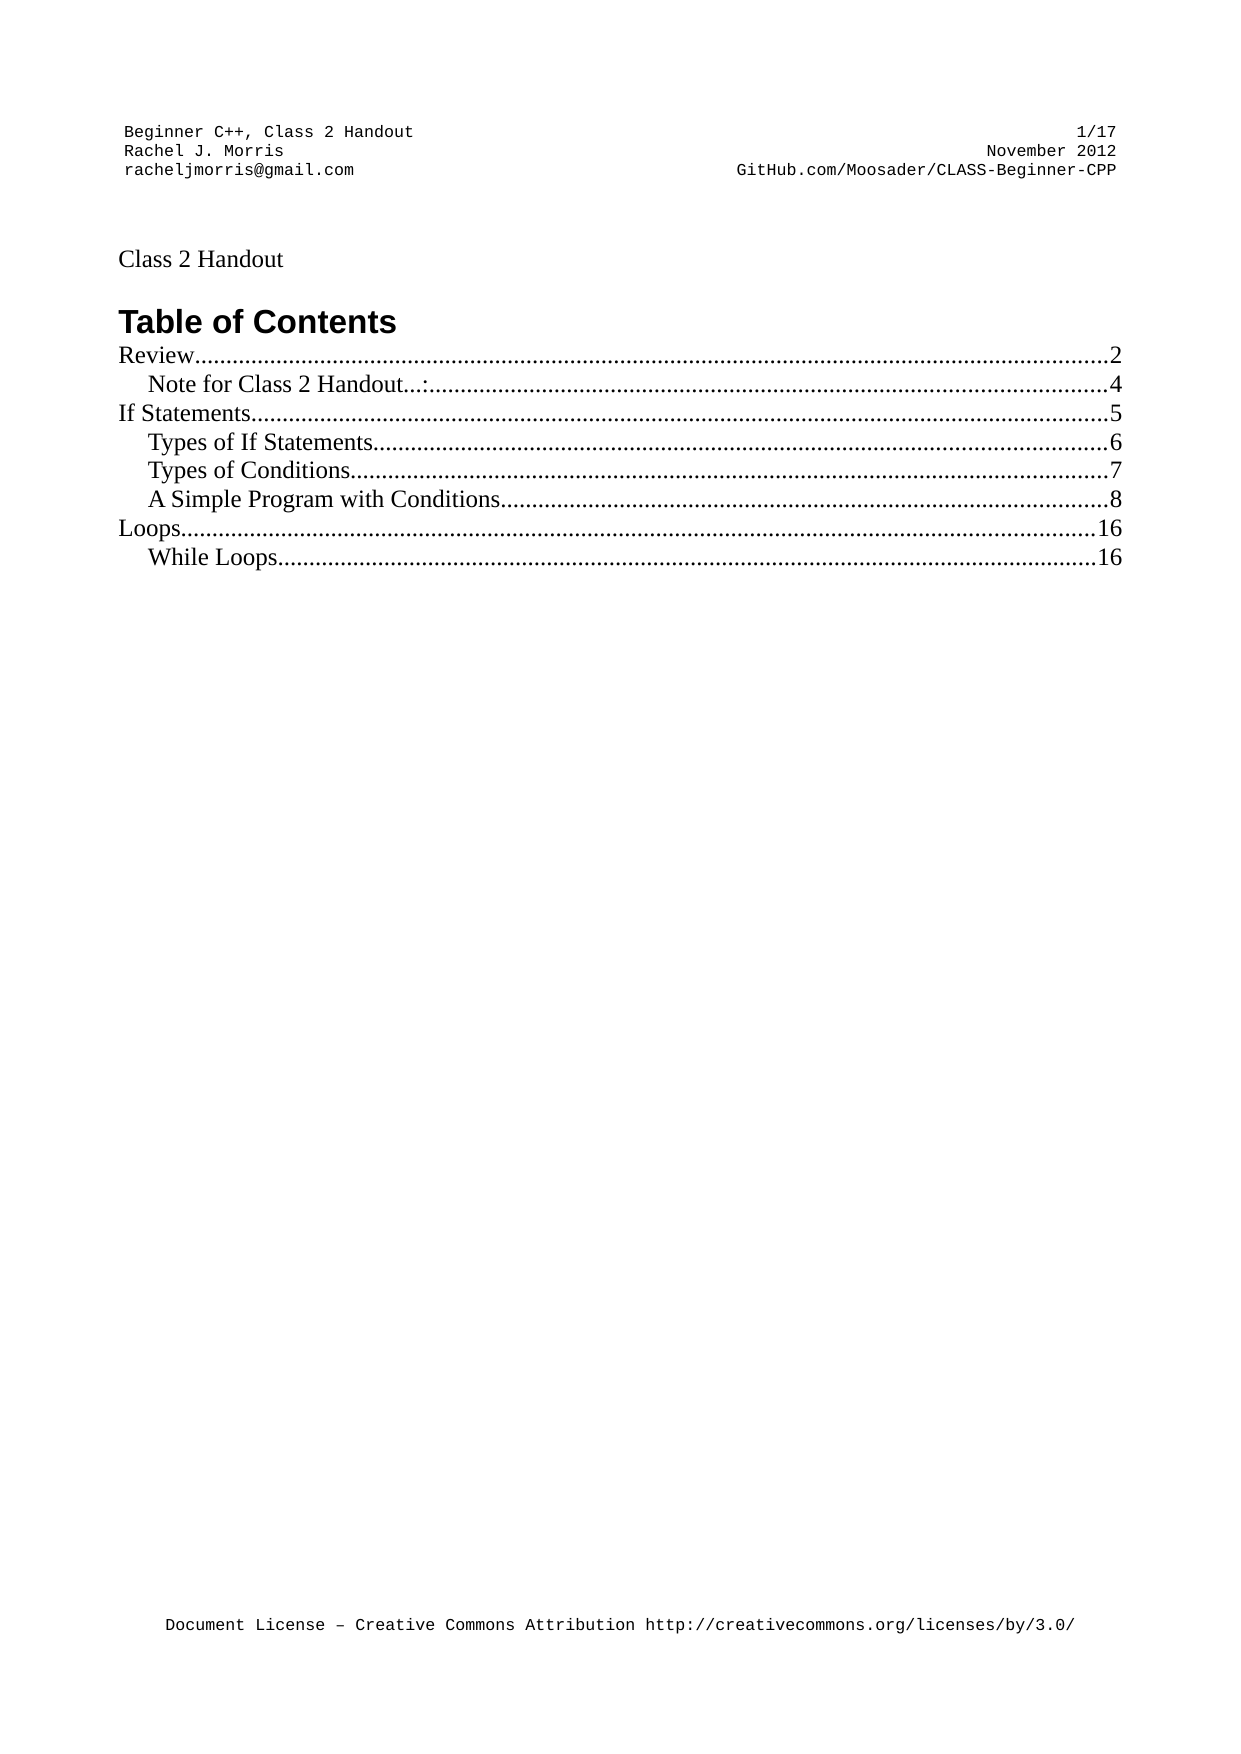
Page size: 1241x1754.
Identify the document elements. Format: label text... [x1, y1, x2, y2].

text While Loops 16 [148, 542, 1122, 570]
text A Simple Program with Conditions 8 [148, 484, 1122, 513]
text Review 2 [118, 340, 1122, 369]
subtitle Table of Contents [118, 302, 1122, 340]
text Types of Conditions 7 [148, 455, 1122, 484]
text Types of If Statements 6 [148, 427, 1122, 455]
text Loops 16 [118, 513, 1122, 542]
text If Statements 5 [118, 398, 1122, 427]
text Class 2 Handout [118, 244, 1122, 273]
text Note for Class 2 Handout...: 4 [148, 369, 1122, 398]
